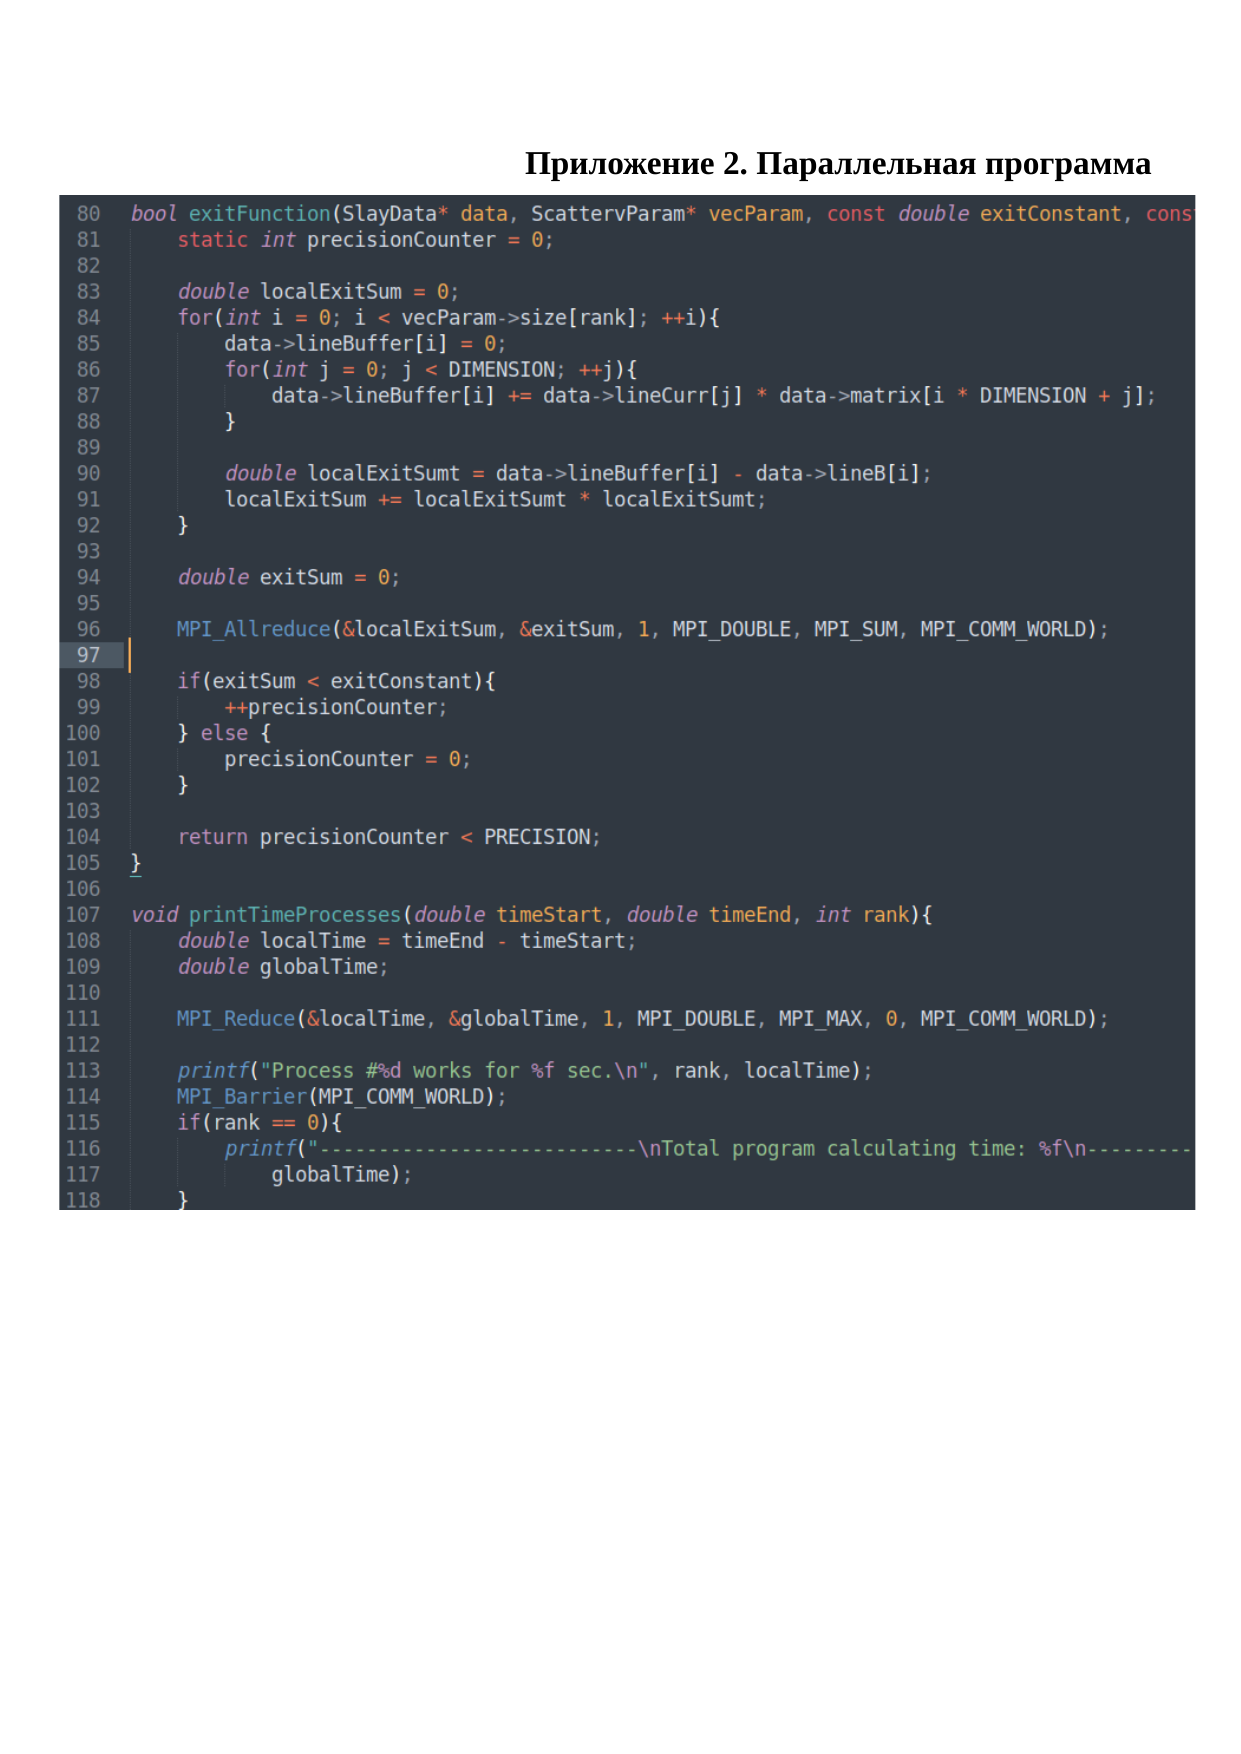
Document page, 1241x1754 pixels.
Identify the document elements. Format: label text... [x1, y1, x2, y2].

picture [59, 195, 1196, 1210]
subtitle Приложение 2. Параллельная программа [177, 143, 1152, 181]
